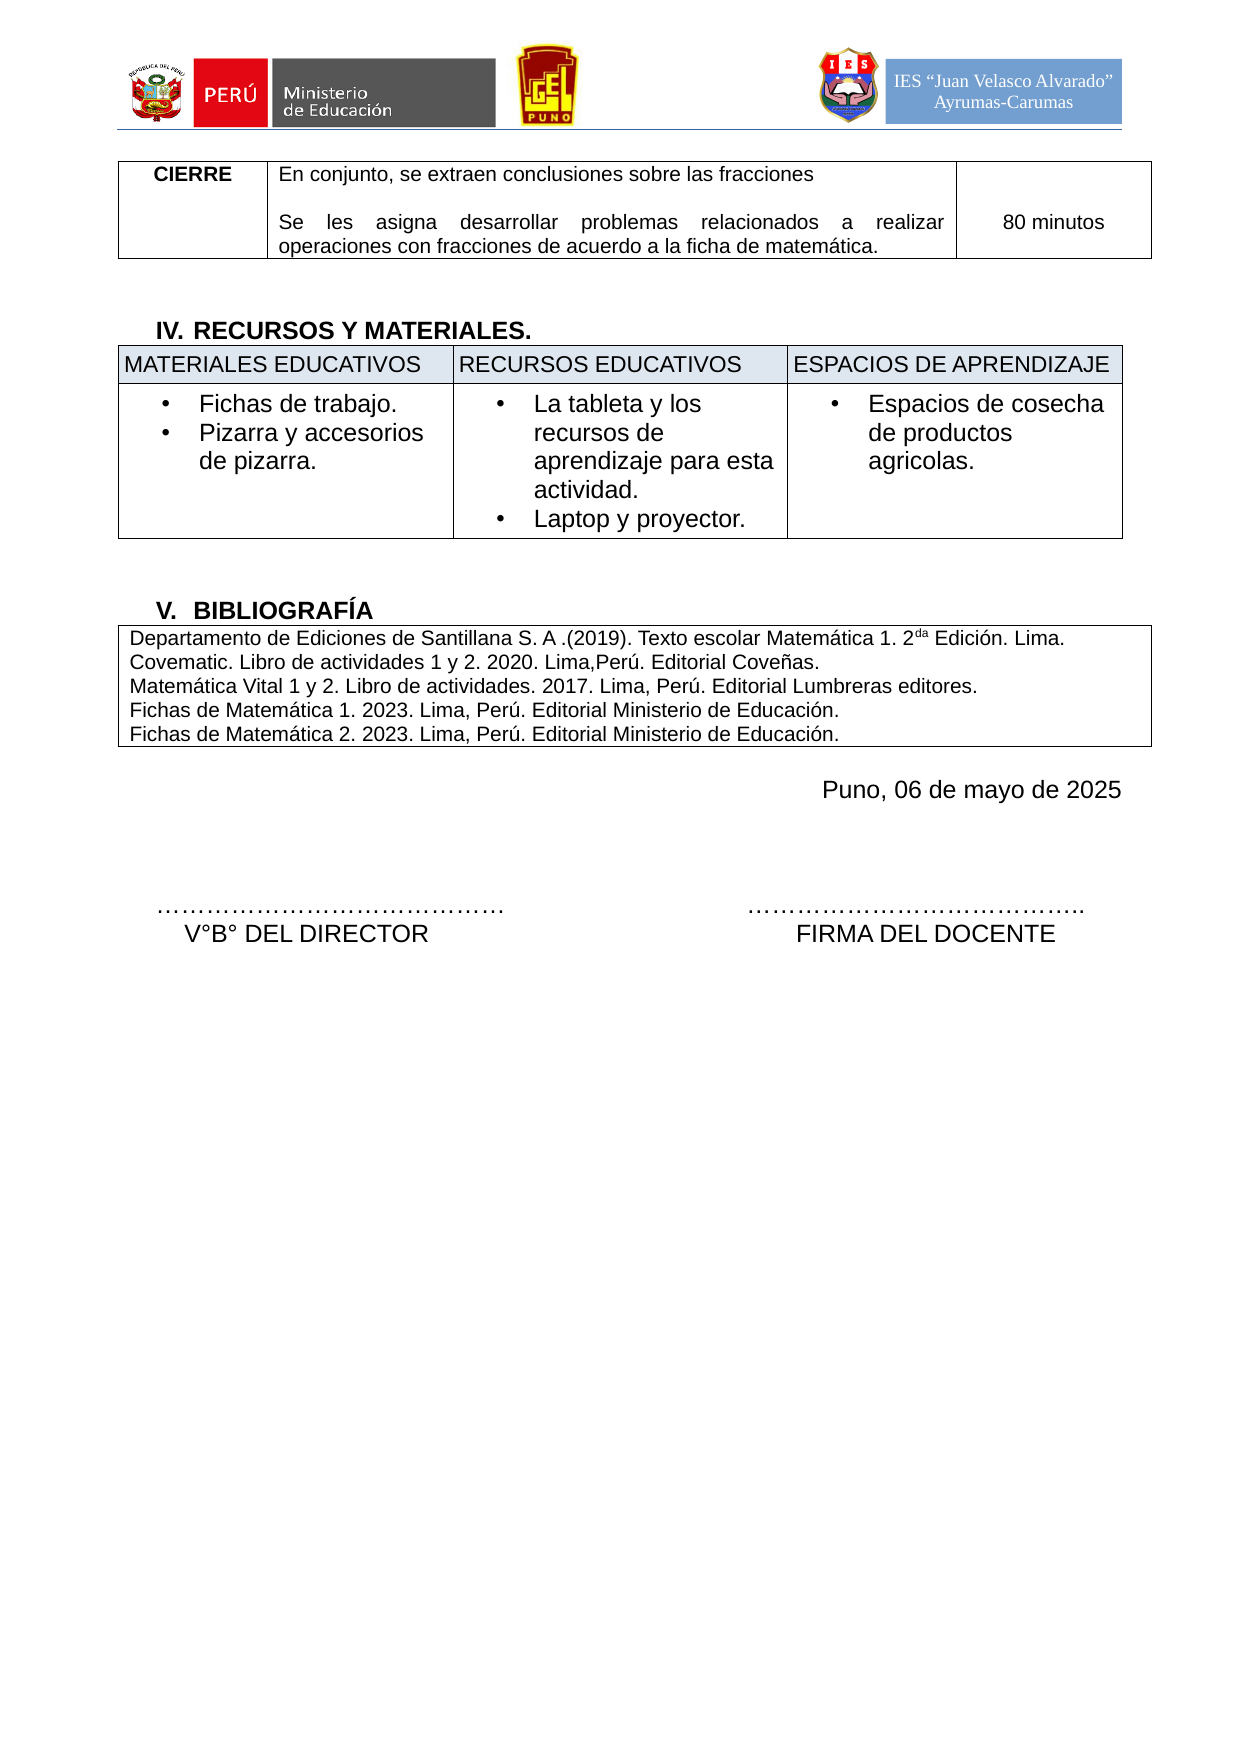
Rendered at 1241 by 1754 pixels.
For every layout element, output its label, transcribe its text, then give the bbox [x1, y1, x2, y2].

table_header Departamento de Ediciones de Santillana S. A .(2019). Texto escolar Matemática 1. 2da Edición. Lima. Covematic. Libro de actividades 1 y 2. 2020. Lima,Perú. Editorial Coveñas. Matemática Vital 1 y 2. Libro de actividades. 2017. Lima, Perú. Editorial Lumbreras editores. Fichas de Matemática 1. 2023. Lima, Perú. Editorial Ministerio de Educación. Fichas de Matemática 2. 2023. Lima, Perú. Editorial Ministerio de Educación. [119, 626, 1151, 746]
table_cell En conjunto, se extraen conclusiones sobre las fracciones Se les asigna desarrollar problemas relacionados a realizar operaciones con fracciones de acuerdo a la ficha de matemática. [268, 162, 956, 258]
table_cell CIERRE [119, 162, 267, 258]
text …………………………………… ………………………………….. [118, 890, 1122, 919]
table_cell Fichas de trabajo. Pizarra y accesorios de pizarra. [119, 384, 453, 538]
list BIBLIOGRAFÍA [156, 596, 1122, 625]
picture [811, 47, 886, 124]
text Puno, 06 de mayo de 2025 [118, 775, 1122, 804]
picture [117, 40, 591, 129]
table_header ESPACIOS DE APRENDIZAJE [788, 346, 1122, 383]
table_cell 80 minutos [957, 162, 1151, 258]
text V°B° DEL DIRECTOR FIRMA DEL DOCENTE [118, 919, 1122, 948]
table_header RECURSOS EDUCATIVOS [454, 346, 787, 383]
table_header MATERIALES EDUCATIVOS [119, 346, 453, 383]
table_cell La tableta y los recursos de aprendizaje para esta actividad. Laptop y proyector. [454, 384, 787, 538]
list RECURSOS Y MATERIALES. [156, 316, 1122, 345]
table_cell Espacios de cosecha de productos agricolas. [788, 384, 1122, 538]
